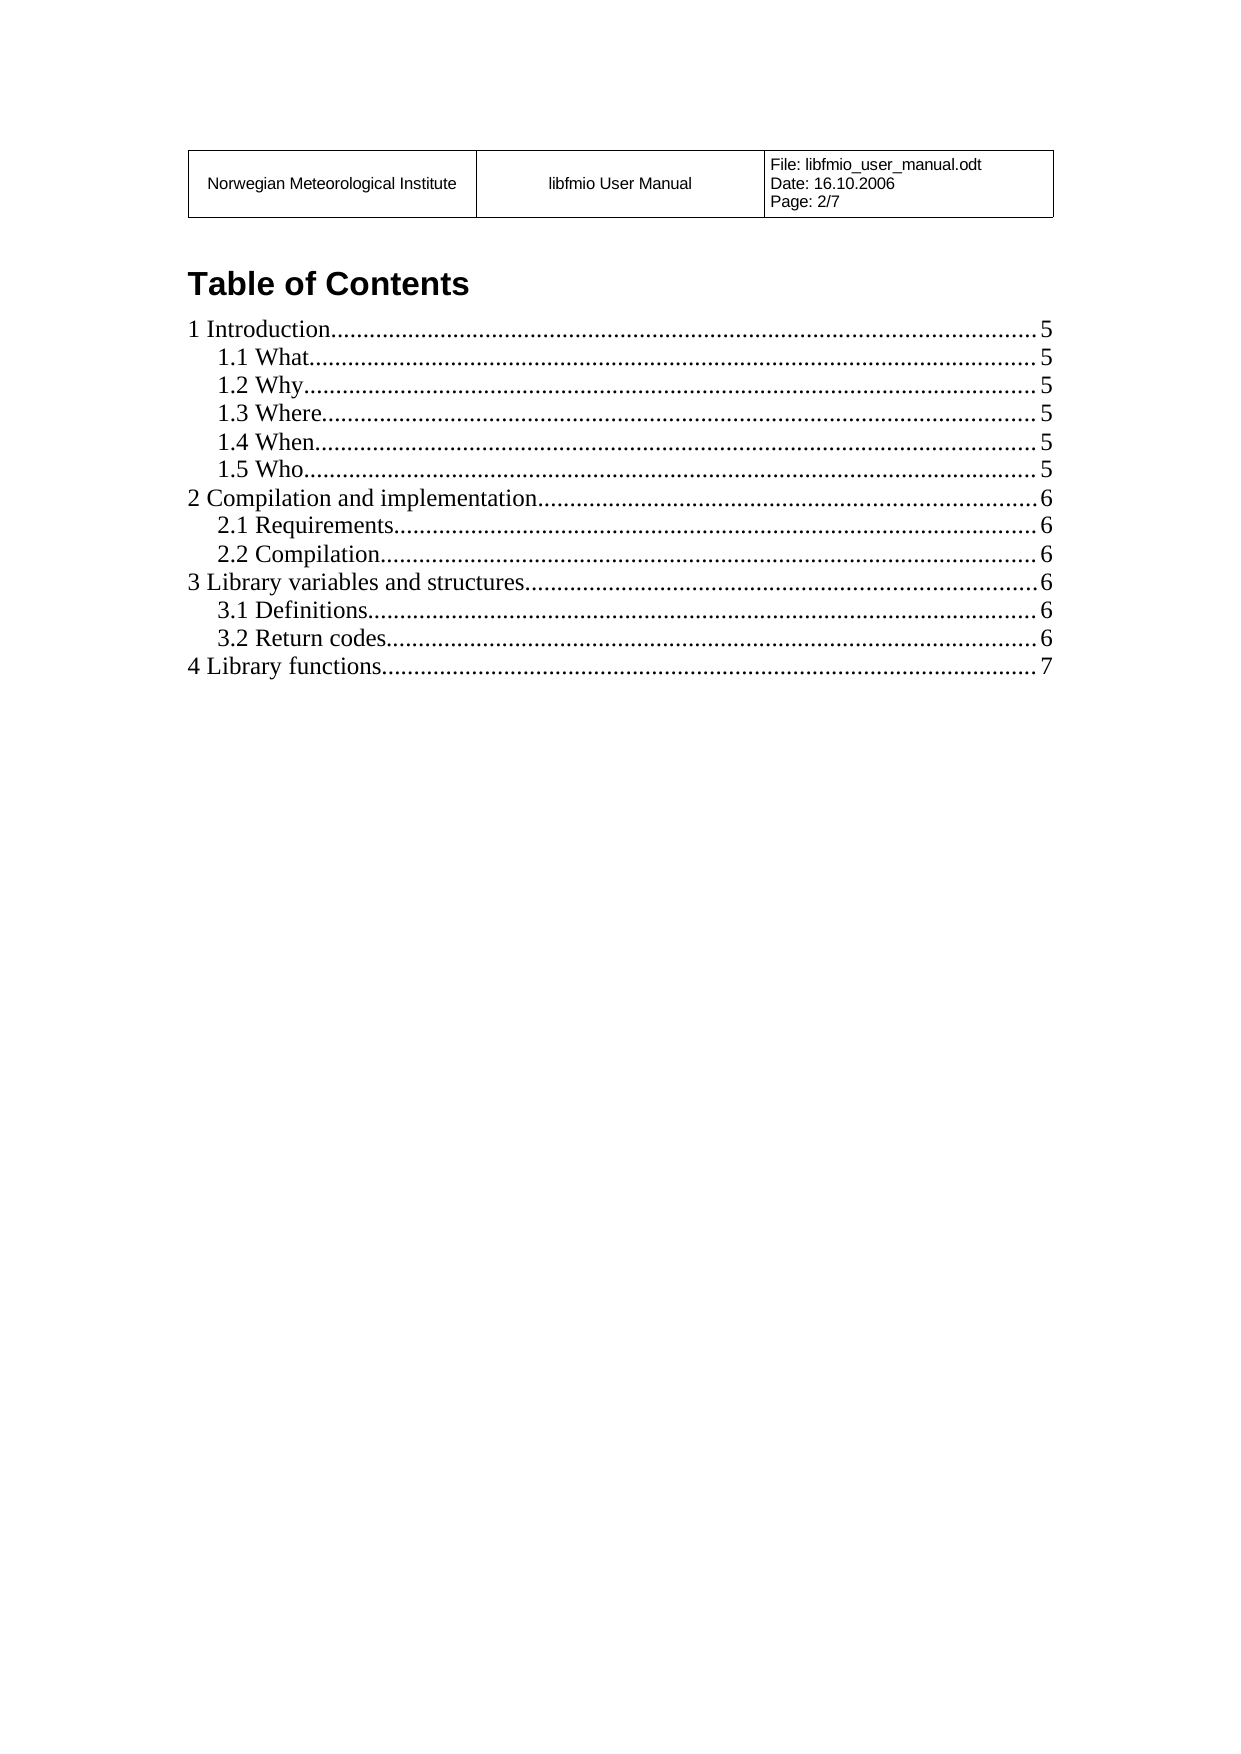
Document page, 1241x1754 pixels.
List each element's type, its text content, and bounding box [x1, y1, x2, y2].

text 3.1 Definitions 6 [217, 596, 1053, 623]
text 1.4 When 5 [217, 427, 1053, 455]
text 3 Library variables and structures 6 [187, 567, 1053, 596]
text 2.2 Compilation 6 [217, 539, 1053, 567]
text 1.3 Where 5 [217, 399, 1053, 427]
text 1 Introduction 5 [187, 315, 1053, 343]
text 1.5 Who 5 [217, 455, 1053, 483]
text 4 Library functions 7 [187, 652, 1053, 679]
text 2.1 Requirements 6 [217, 511, 1053, 539]
text 3.2 Return codes 6 [217, 623, 1053, 652]
text 1.1 What 5 [217, 343, 1053, 371]
text 2 Compilation and implementation 6 [187, 483, 1053, 511]
subtitle Table of Contents [187, 265, 1053, 303]
text 1.2 Why 5 [217, 371, 1053, 399]
